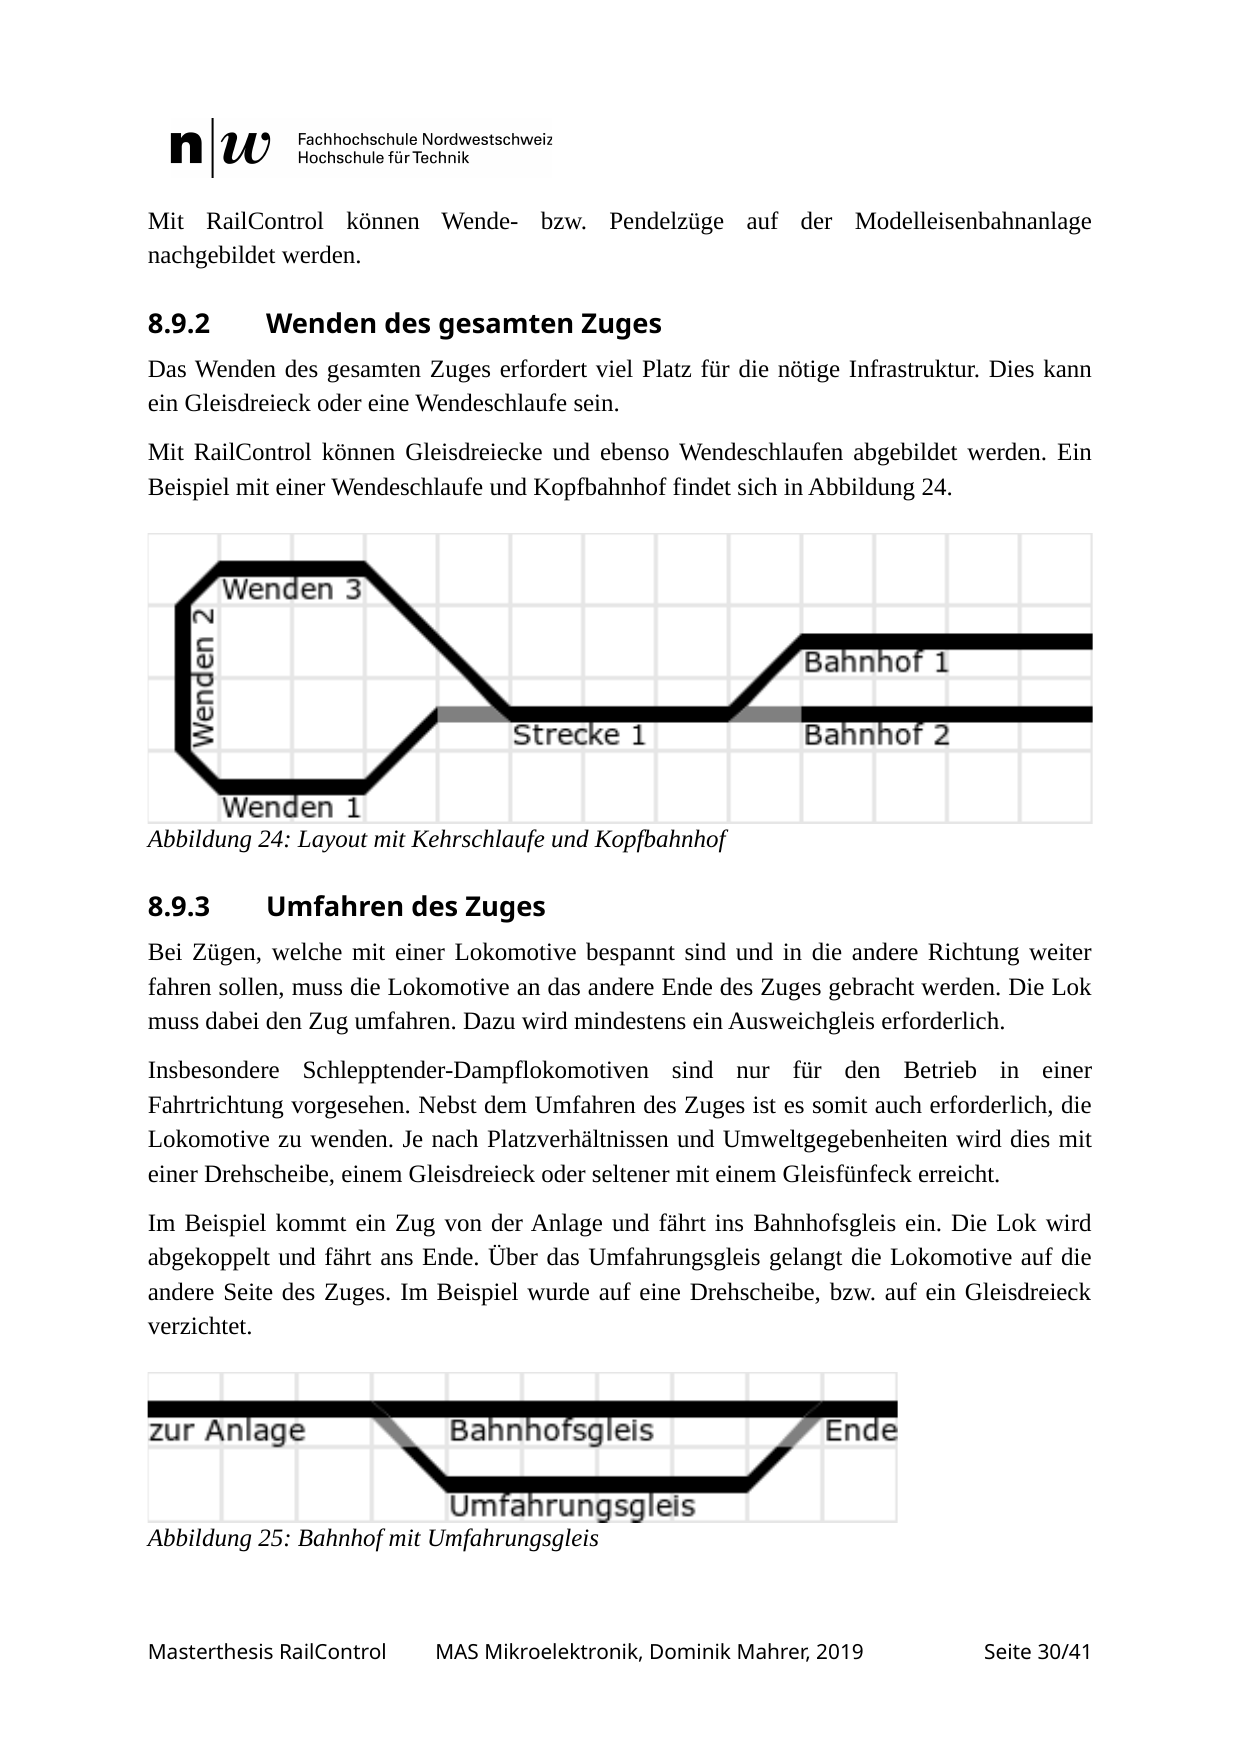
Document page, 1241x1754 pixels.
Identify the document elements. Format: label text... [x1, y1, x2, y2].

text Mit RailControl können Wende- bzw. Pendelzüge auf der Modelleisenbahnanlage nachgebildet werden. [148, 206, 1093, 269]
text Insbesondere Schlepptender-Dampflokomotiven sind nur für den Betrieb in einer Fahrtrichtung vorgesehen. Nebst dem Umfahren des Zuges ist es somit auch erforderlich, die Lokomotive zu wenden. Je nach Platzverhältnissen und Umweltgegebenheiten wird dies mit einer Drehscheibe, einem Gleisdreieck oder seltener mit einem Gleisfünfeck erreicht. [148, 1055, 1093, 1187]
text Abbildung 25: Bahnhof mit Umfahrungsgleis [148, 1523, 897, 1551]
picture [147, 533, 1093, 824]
text Das Wenden des gesamten Zuges erfordert viel Platz für die nötige Infrastruktur. Dies kann ein Gleisdreieck oder eine Wendeschlaufe sein. [148, 354, 1093, 417]
subtitle Wenden des gesamten Zuges [148, 304, 1093, 341]
subtitle Umfahren des Zuges [148, 888, 1093, 925]
picture [147, 1372, 898, 1523]
picture [170, 118, 553, 178]
text Im Beispiel kommt ein Zug von der Anlage und fährt ins Bahnhofsgleis ein. Die Lok wird abgekoppelt und fährt ans Ende. Über das Umfahrungsgleis gelangt die Lokomotive auf die andere Seite des Zuges. Im Beispiel wurde auf eine Drehscheibe, bzw. auf ein Gleisdreieck verzichtet. [148, 1208, 1093, 1340]
text Abbildung 24: Layout mit Kehrschlaufe und Kopfbahnhof [148, 533, 1122, 853]
text Mit RailControl können Gleisdreiecke und ebenso Wendeschlaufen abgebildet werden. Ein Beispiel mit einer Wendeschlaufe und Kopfbahnhof findet sich in Abbildung 24. [148, 437, 1093, 500]
text Bei Zügen, welche mit einer Lokomotive bespannt sind und in die andere Richtung weiter fahren sollen, muss die Lokomotive an das andere Ende des Zuges gebracht werden. Die Lok muss dabei den Zug umfahren. Dazu wird mindestens ein Ausweichgleis erforderlich. [148, 937, 1093, 1035]
